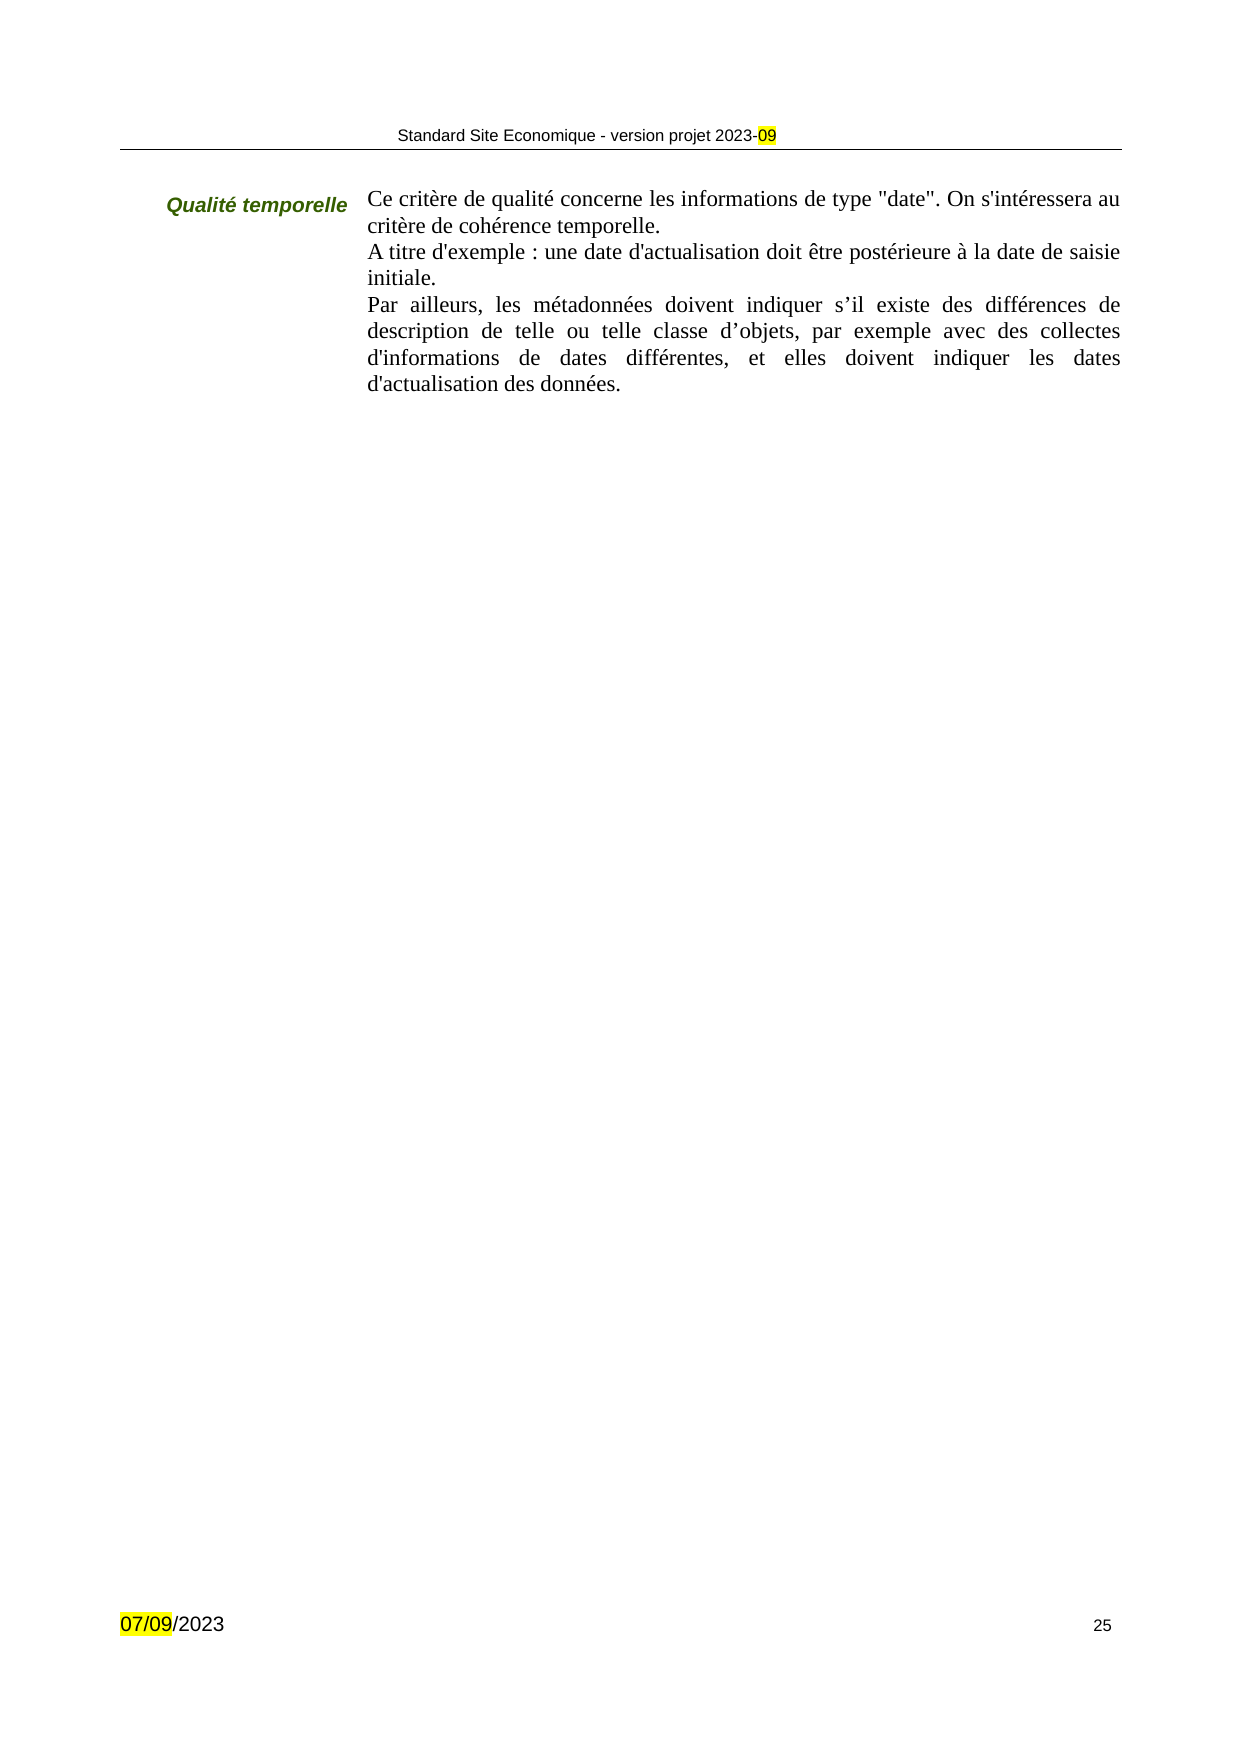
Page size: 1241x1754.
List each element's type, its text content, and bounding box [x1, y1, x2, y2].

table_cell Ce critère de qualité concerne les informations de type "date". On s'intéressera au critère de cohérence temporelle. A titre d'exemple : une date d'actualisation doit être postérieure à la date de saisie initiale. Par ailleurs, les métadonnées doivent indiquer s’il existe des différences de description de telle ou telle classe d’objets, par exemple avec des collectes d'informations de dates différentes, et elles doivent indiquer les dates d'actualisation des données. [355, 180, 1122, 402]
table_cell Qualité temporelle [118, 180, 355, 402]
